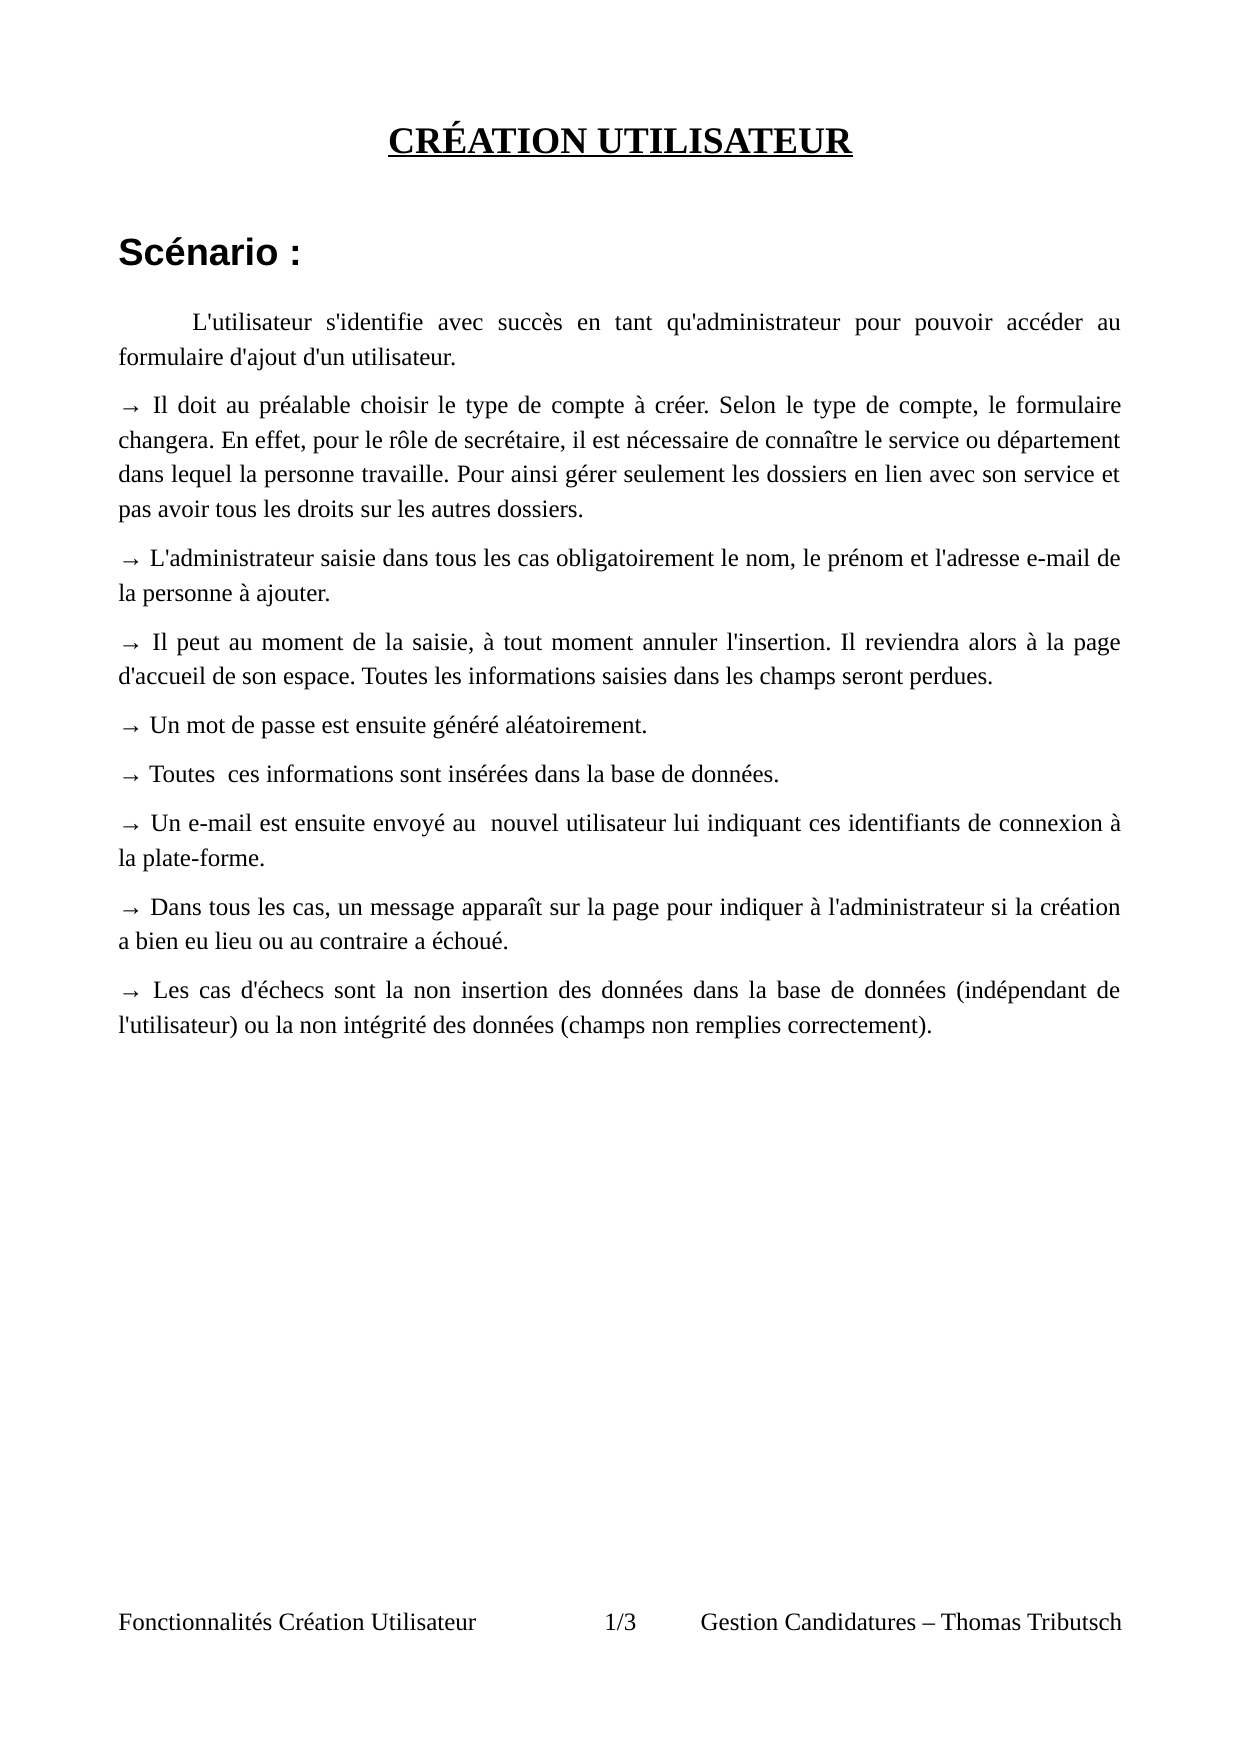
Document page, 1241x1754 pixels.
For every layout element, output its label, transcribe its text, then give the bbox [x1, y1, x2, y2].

text → Un e-mail est ensuite envoyé au nouvel utilisateur lui indiquant ces identifiants de connexion à la plate-forme. [118, 808, 1122, 872]
text → Dans tous les cas, un message apparaît sur la page pour indiquer à l'administrateur si la création a bien eu lieu ou au contraire a échoué. [118, 892, 1122, 955]
text → Il doit au préalable choisir le type de compte à créer. Selon le type de compte, le formulaire changera. En effet, pour le rôle de secrétaire, il est nécessaire de connaître le service ou département dans lequel la personne travaille. Pour ainsi gérer seulement les dossiers en lien avec son service et pas avoir tous les droits sur les autres dossiers. [118, 391, 1122, 523]
text → Toutes ces informations sont insérées dans la base de données. [118, 759, 1122, 788]
text → Un mot de passe est ensuite généré aléatoirement. [118, 710, 1122, 739]
text L'utilisateur s'identifie avec succès en tant qu'administrateur pour pouvoir accéder au formulaire d'ajout d'un utilisateur. [118, 307, 1122, 370]
text → L'administrateur saisie dans tous les cas obligatoirement le nom, le prénom et l'adresse e-mail de la personne à ajouter. [118, 543, 1122, 606]
text CRÉATION UTILISATEUR [118, 118, 1122, 161]
text → Il peut au moment de la saisie, à tout moment annuler l'insertion. Il reviendra alors à la page d'accueil de son espace. Toutes les informations saisies dans les champs seront perdues. [118, 627, 1122, 690]
subtitle Scénario : [118, 229, 1122, 273]
text → Les cas d'échecs sont la non insertion des données dans la base de données (indépendant de l'utilisateur) ou la non intégrité des données (champs non remplies correctement). [118, 975, 1122, 1039]
